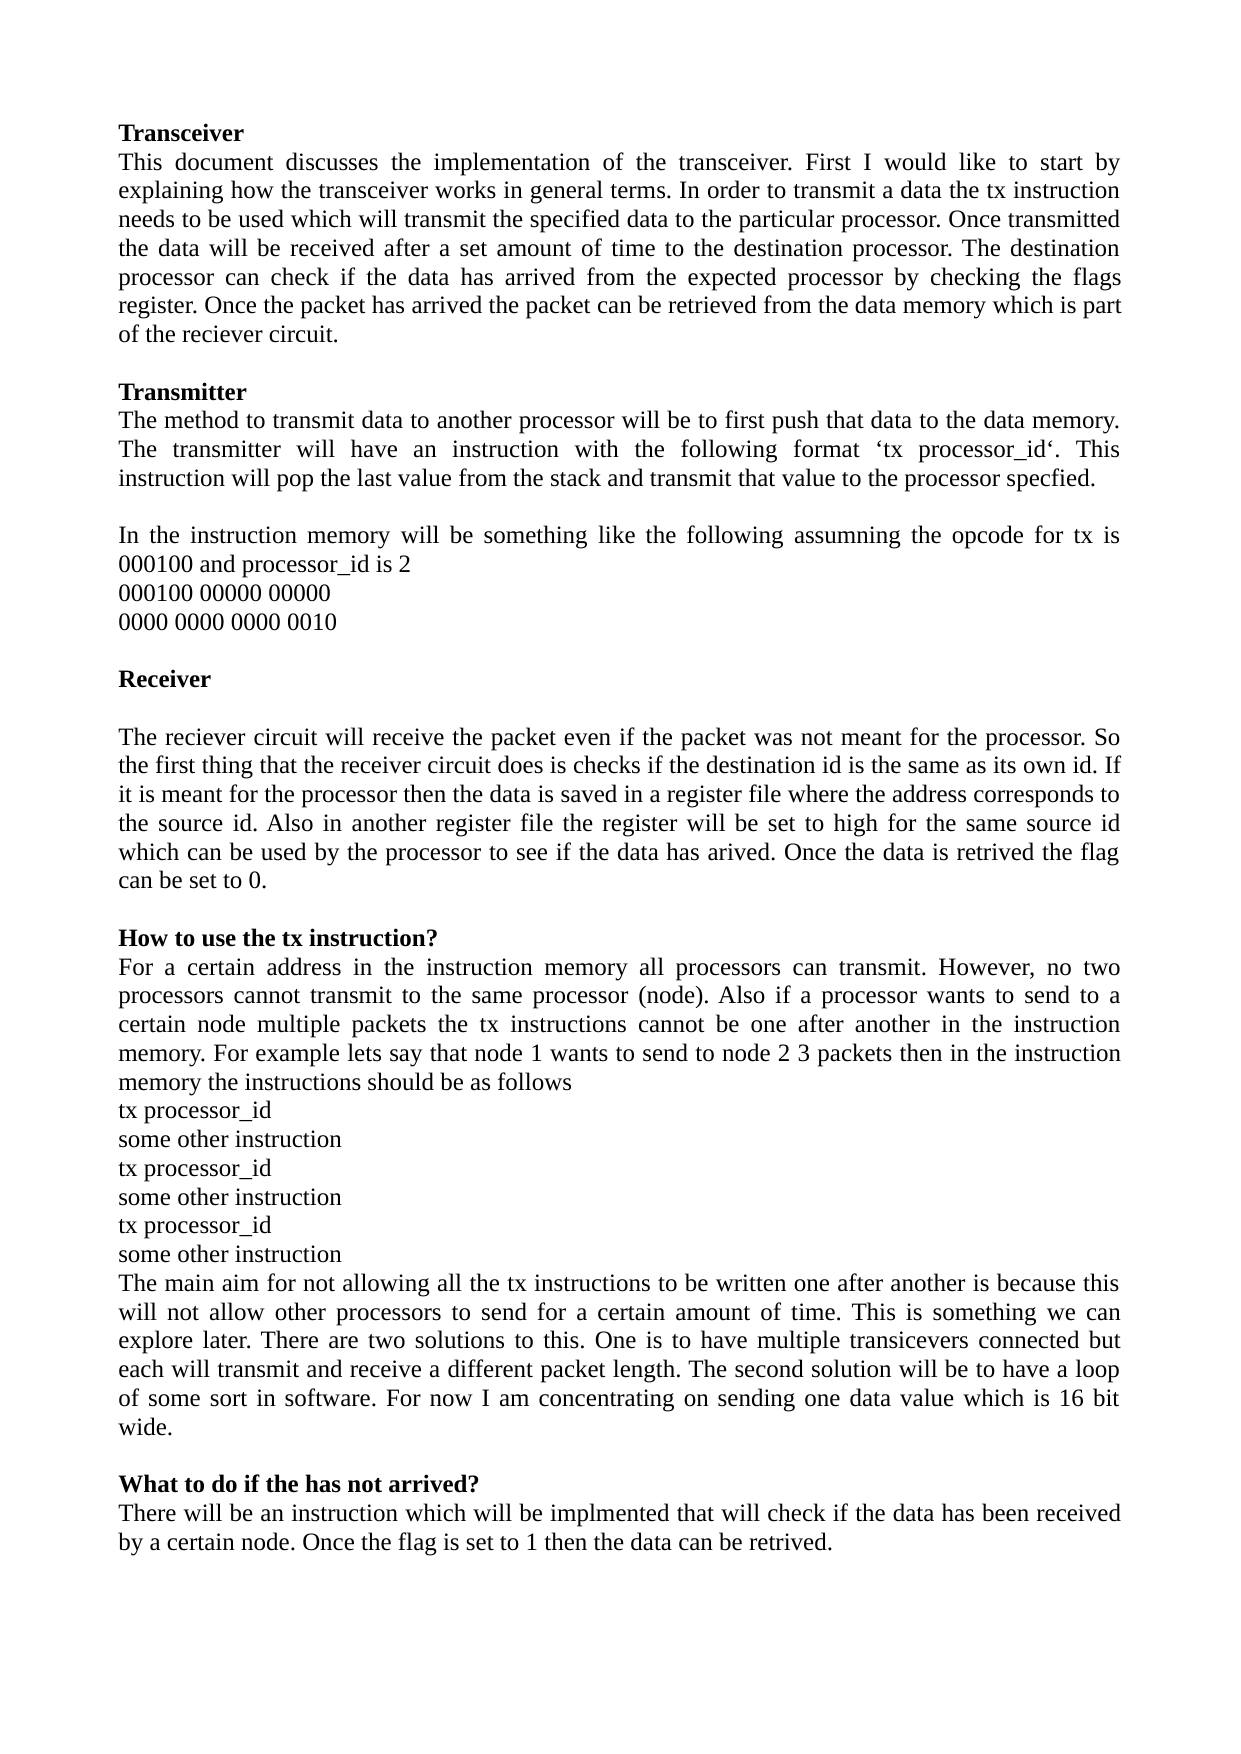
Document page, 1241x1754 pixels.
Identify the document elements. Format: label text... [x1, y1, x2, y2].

text For a certain address in the instruction memory all processors can transmit. However, no two processors cannot transmit to the same processor (node). Also if a processor wants to send to a certain node multiple packets the tx instructions cannot be one after another in the instruction memory. For example lets say that node 1 wants to send to node 2 3 packets then in the instruction memory the instructions should be as follows [118, 952, 1122, 1096]
text The method to transmit data to another processor will be to first push that data to the data memory. The transmitter will have an instruction with the following format ‘tx processor_id‘. This instruction will pop the last value from the stack and transmit that value to the processor specfied. [118, 406, 1122, 492]
text Transceiver [118, 118, 1122, 147]
text tx processor_id [118, 1211, 1122, 1239]
text tx processor_id [118, 1096, 1122, 1124]
text 000100 00000 00000 [118, 578, 1122, 607]
text The main aim for not allowing all the tx instructions to be written one after another is because this will not allow other processors to send for a certain amount of time. This is something we can explore later. There are two solutions to this. One is to have multiple transicevers connected but each will transmit and receive a different packet length. The second solution will be to have a loop of some sort in software. For now I am concentrating on sending one data value which is 16 bit wide. [118, 1268, 1122, 1441]
text some other instruction [118, 1239, 1122, 1268]
text Transmitter [118, 377, 1122, 406]
text In the instruction memory will be something like the following assumning the opcode for tx is 000100 and processor_id is 2 [118, 521, 1122, 578]
text What to do if the has not arrived? [118, 1469, 1122, 1498]
text There will be an instruction which will be implmented that will check if the data has been received by a certain node. Once the flag is set to 1 then the data can be retrived. [118, 1498, 1122, 1556]
text How to use the tx instruction? [118, 923, 1122, 952]
text some other instruction [118, 1124, 1122, 1153]
text some other instruction [118, 1182, 1122, 1211]
text This document discusses the implementation of the transceiver. First I would like to start by explaining how the transceiver works in general terms. In order to transmit a data the tx instruction needs to be used which will transmit the specified data to the particular processor. Once transmitted the data will be received after a set amount of time to the destination processor. The destination processor can check if the data has arrived from the expected processor by checking the flags register. Once the packet has arrived the packet can be retrieved from the data memory which is part of the reciever circuit. [118, 147, 1122, 348]
text 0000 0000 0000 0010 [118, 607, 1122, 636]
text The reciever circuit will receive the packet even if the packet was not meant for the processor. So the first thing that the receiver circuit does is checks if the destination id is the same as its own id. If it is meant for the processor then the data is saved in a register file where the address corresponds to the source id. Also in another register file the register will be set to high for the same source id which can be used by the processor to see if the data has arived. Once the data is retrived the flag can be set to 0. [118, 722, 1122, 894]
text Receiver [118, 664, 1122, 693]
text tx processor_id [118, 1153, 1122, 1182]
